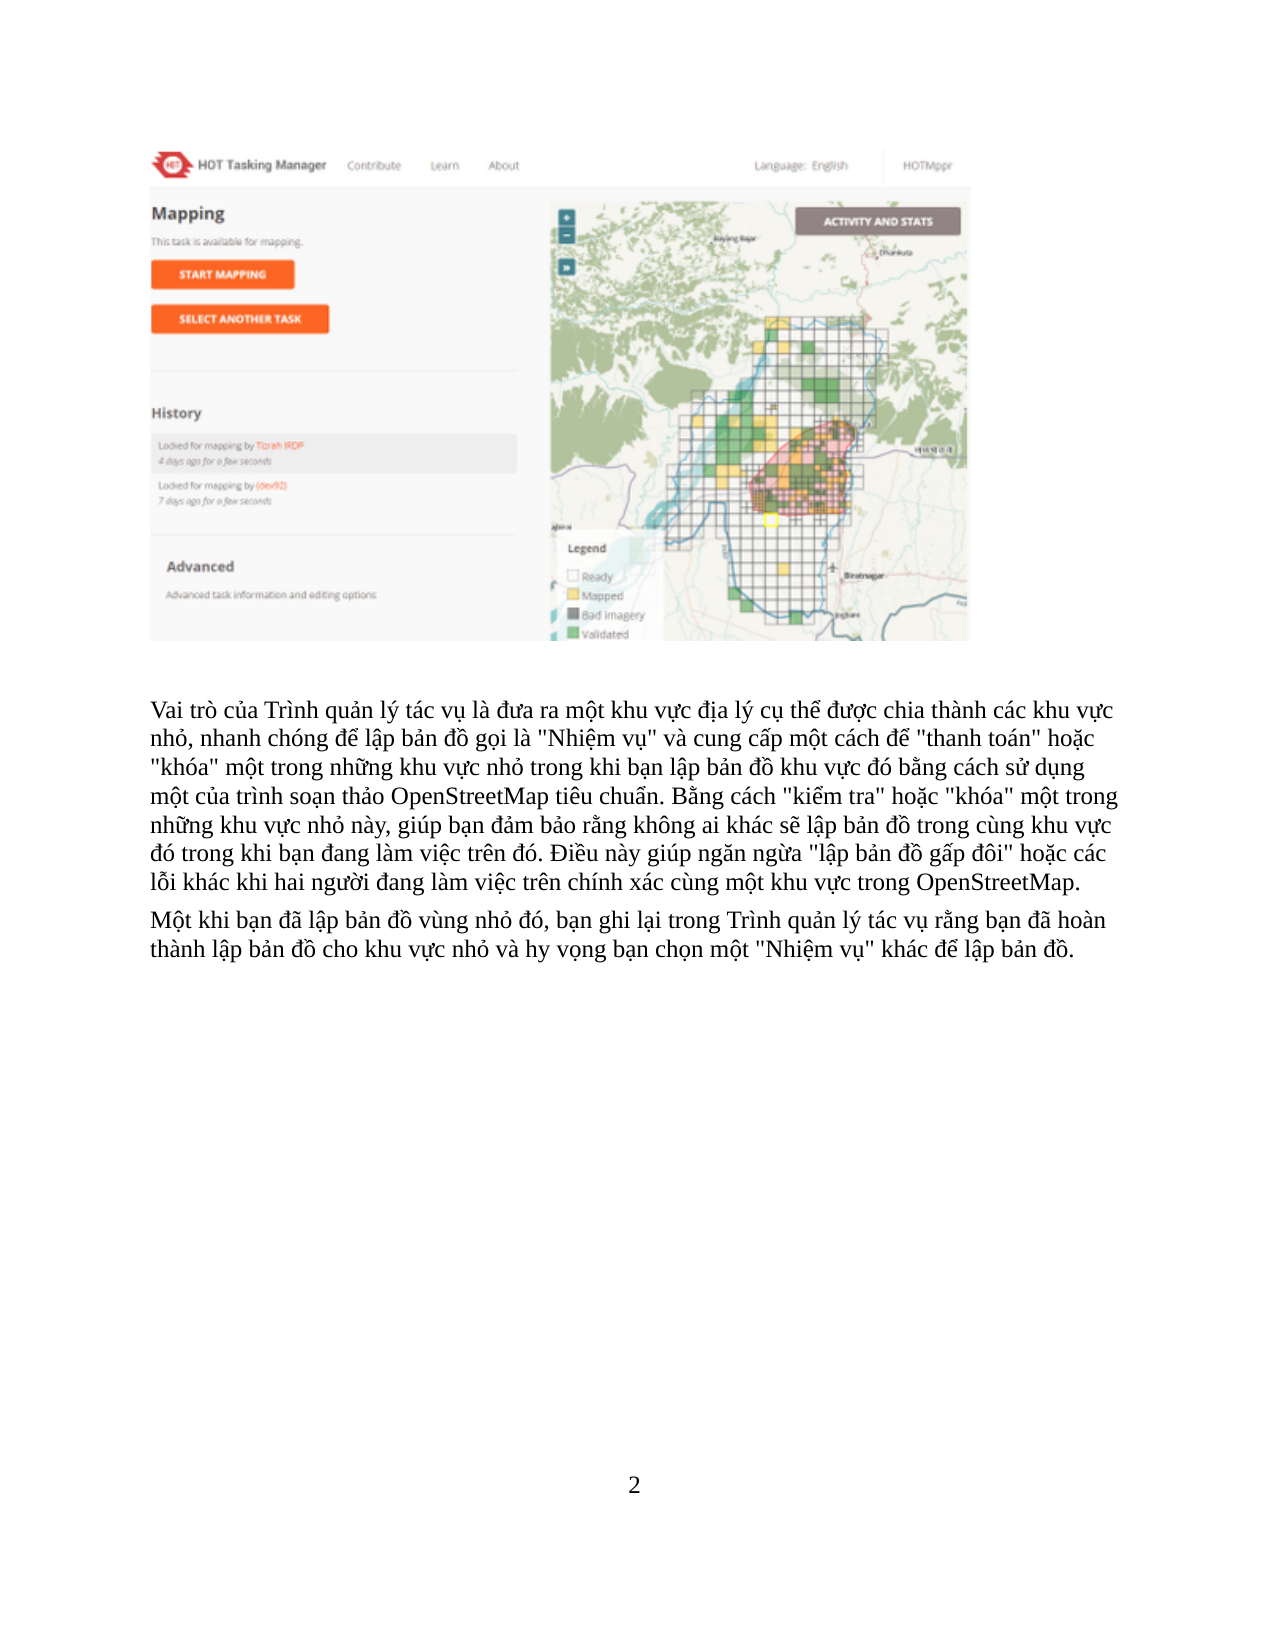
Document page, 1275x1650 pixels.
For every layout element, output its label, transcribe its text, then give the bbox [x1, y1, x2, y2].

picture [150, 150, 972, 641]
text Vai trò của Trình quản lý tác vụ là đưa ra một khu vực địa lý cụ thể được chia thành các khu vực nhỏ, nhanh chóng để lập bản đồ gọi là "Nhiệm vụ" và cung cấp một cách để "thanh toán" hoặc "khóa" một trong những khu vực nhỏ trong khi bạn lập bản đồ khu vực đó bằng cách sử dụng một của trình soạn thảo OpenStreetMap tiêu chuẩn. Bằng cách "kiểm tra" hoặc "khóa" một trong những khu vực nhỏ này, giúp bạn đảm bảo rằng không ai khác sẽ lập bản đồ trong cùng khu vực đó trong khi bạn đang làm việc trên đó. Điều này giúp ngăn ngừa "lập bản đồ gấp đôi" hoặc các lỗi khác khi hai người đang làm việc trên chính xác cùng một khu vực trong OpenStreetMap. [150, 695, 1125, 896]
text Một khi bạn đã lập bản đồ vùng nhỏ đó, bạn ghi lại trong Trình quản lý tác vụ rằng bạn đã hoàn thành lập bản đồ cho khu vực nhỏ và hy vọng bạn chọn một "Nhiệm vụ" khác để lập bản đồ. [150, 905, 1125, 962]
